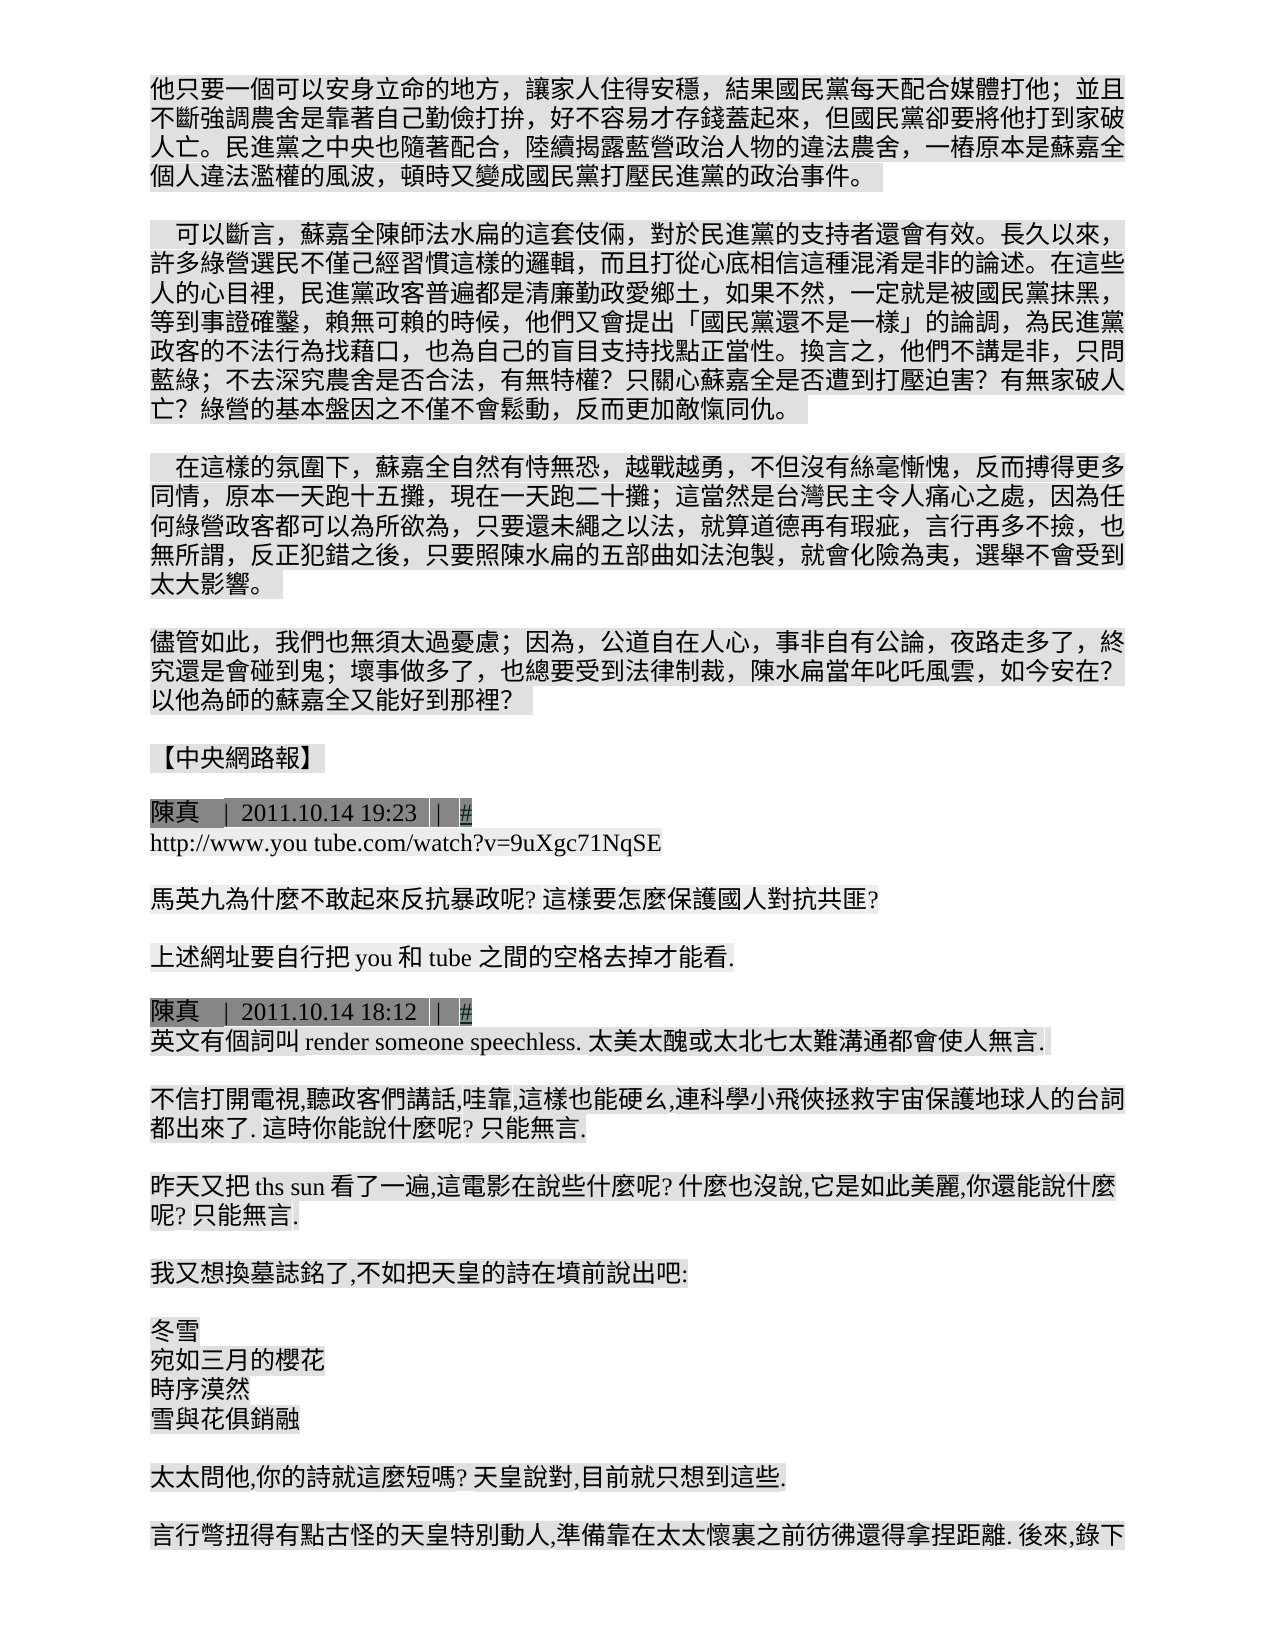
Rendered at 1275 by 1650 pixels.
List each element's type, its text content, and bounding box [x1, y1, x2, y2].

text 陳真 | 2011.10.14 19:23 | # [150, 798, 1125, 828]
text 英文有個詞叫render someone speechless. 太美太醜或太北七太難溝通都會使人無言. 不信打開電視,聽政客們講話,哇靠,這樣也能硬ㄠ,連科學小飛俠拯救宇宙保護地球人的台詞都出來了. 這時你能說什麼呢? 只能無言. 昨天又把ths sun看了一遍,這電影在說些什麼呢? 什麼也沒說,它是如此美麗,你還能說什麼呢? 只能無言. 我又想換墓誌銘了,不如把天皇的詩在墳前說出吧: 冬雪 宛如三月的櫻花 時序漠然 雪與花俱銷融 太太問他,你的詩就這麼短嗎? 天皇說對,目前就只想到這些. 言行彆扭得有點古怪的天皇特別動人,準備靠在太太懷裏之前彷彿還得拿捏距離. 後來,錄下 [150, 1027, 1125, 1550]
text 陳真 | 2011.10.14 18:12 | # [150, 997, 1125, 1027]
text 一針見血! 不過最後一段卻很阿Q. 公道不會在人心啦,在許多台灣人心中只有顏色,不會有任何公道可言,而且這種頗有特色的台灣文化恐怕將持續百年都不會改變. 台灣人並不是真的在乎什麼是非,而比較在乎你是不是跟我同一國的. 只要是同一國就一切好說,只要非我族類就不管怎麼樣都是錯. 陳真 ============ 本報社評----蘇嘉全越來越像陳水扁 中央日報 – 2011年10月17日 下午5:25. ....蘇嘉全的豪華農舍被揭發之初，他強調農舍一切合法，「才不過九百萬」。 陷入農舍爭議的民進黨副總統參選人蘇嘉全，最近反守為攻，不但痛批國民黨將他打到家破人亡，還宣稱「你越打我越要跑」，其理不直而氣壯的態度與強辯硬拗的手法，令人覺得不只洪恆珠越來越有吳淑珍的味道，蘇嘉全也越來越像陳水扁。 陳水扁當年崛起政壇，雖是以打擊特權與揭發弊案起家，但其真正本事則在於「可以把黑說成白」的口才，以及死不認錯、永不認輸的鬥志，不管犯下任何錯誤，他都是先極盡所能的強辯硬拗，不利於己的部份隻字不提，有爭議的部份則無限上綱；如果拗不過就耍賴，擺出「不然你要怎樣」的無賴姿態；等到賴不了就開始牽拖，把別人拖下水；最後牽拖無效，就訴諸悲情，把自己型塑為被國民黨打壓迫害，同時展開凌厲反擊，如此下來，原先的錯誤就不再存在，陳水扁非但不需要負責任，反而成為悲劇英雄。 這種「強辯、耍賴、牽拖、訴諸悲情、反擊」的五部曲，不但使陳水扁有效化解許多危機，也幾乎成為所有民進黨政客處理危機的標準作業程序。蘇嘉全這次因應農舍風波，手法就完全照抄！ 當蘇嘉全的豪華農舍被揭發之初，他先是強調農舍一切合法，「才不過九百萬」，並不豪華，還揚言提告，擺出不惜一戰的姿態；等到不法事證越來越多，他就宣稱「國民黨要我拆我就拆」，繼而扯出陳瑞仁也有農舍，全台有幾萬戶都跟他家一樣；最近則到處訴說，他只要一個可以安身立命的地方，讓家人住得安穩，結果國民黨每天配合媒體打他；並且不斷強調農舍是靠著自己勤儉打拚，好不容易才存錢蓋起來，但國民黨卻要將他打到家破人亡。民進黨之中央也隨著配合，陸續揭露藍營政治人物的違法農舍，一樁原本是蘇嘉全個人違法濫權的風波，頓時又變成國民黨打壓民進黨的政治事件。 可以斷言，蘇嘉全陳師法水扁的這套伎倆，對於民進黨的支持者還會有效。長久以來，許多綠營選民不僅己經習慣這樣的邏輯，而且打從心底相信這種混淆是非的論述。在這些人的心目裡，民進黨政客普遍都是清廉勤政愛鄉土，如果不然，一定就是被國民黨抹黑，等到事證確鑿，賴無可賴的時候，他們又會提出「國民黨還不是一樣」的論調，為民進黨政客的不法行為找藉口，也為自己的盲目支持找點正當性。換言之，他們不講是非，只問藍綠；不去深究農舍是否合法，有無特權？只關心蘇嘉全是否遭到打壓迫害？有無家破人亡？綠營的基本盤因之不僅不會鬆動，反而更加敵愾同仇。 在這樣的氛圍下，蘇嘉全自然有恃無恐，越戰越勇，不但沒有絲毫慚愧，反而搏得更多同情，原本一天跑十五攤，現在一天跑二十攤；這當然是台灣民主令人痛心之處，因為任何綠營政客都可以為所欲為，只要還未繩之以法，就算道德再有瑕疵，言行再多不撿，也無所謂，反正犯錯之後，只要照陳水扁的五部曲如法泡製，就會化險為夷，選舉不會受到太大影響。 儘管如此，我們也無須太過憂慮；因為，公道自在人心，事非自有公論，夜路走多了，終究還是會碰到鬼；壞事做多了，也總要受到法律制裁，陳水扁當年叱吒風雲，如今安在？以他為師的蘇嘉全又能好到那裡？ 【中央網路報】 [150, 75, 1125, 773]
text http://www.you tube.com/watch?v=9uXgc71NqSE 馬英九為什麼不敢起來反抗暴政呢? 這樣要怎麼保護國人對抗共匪? 上述網址要自行把you 和tube 之間的空格去掉才能看. [150, 828, 1125, 972]
